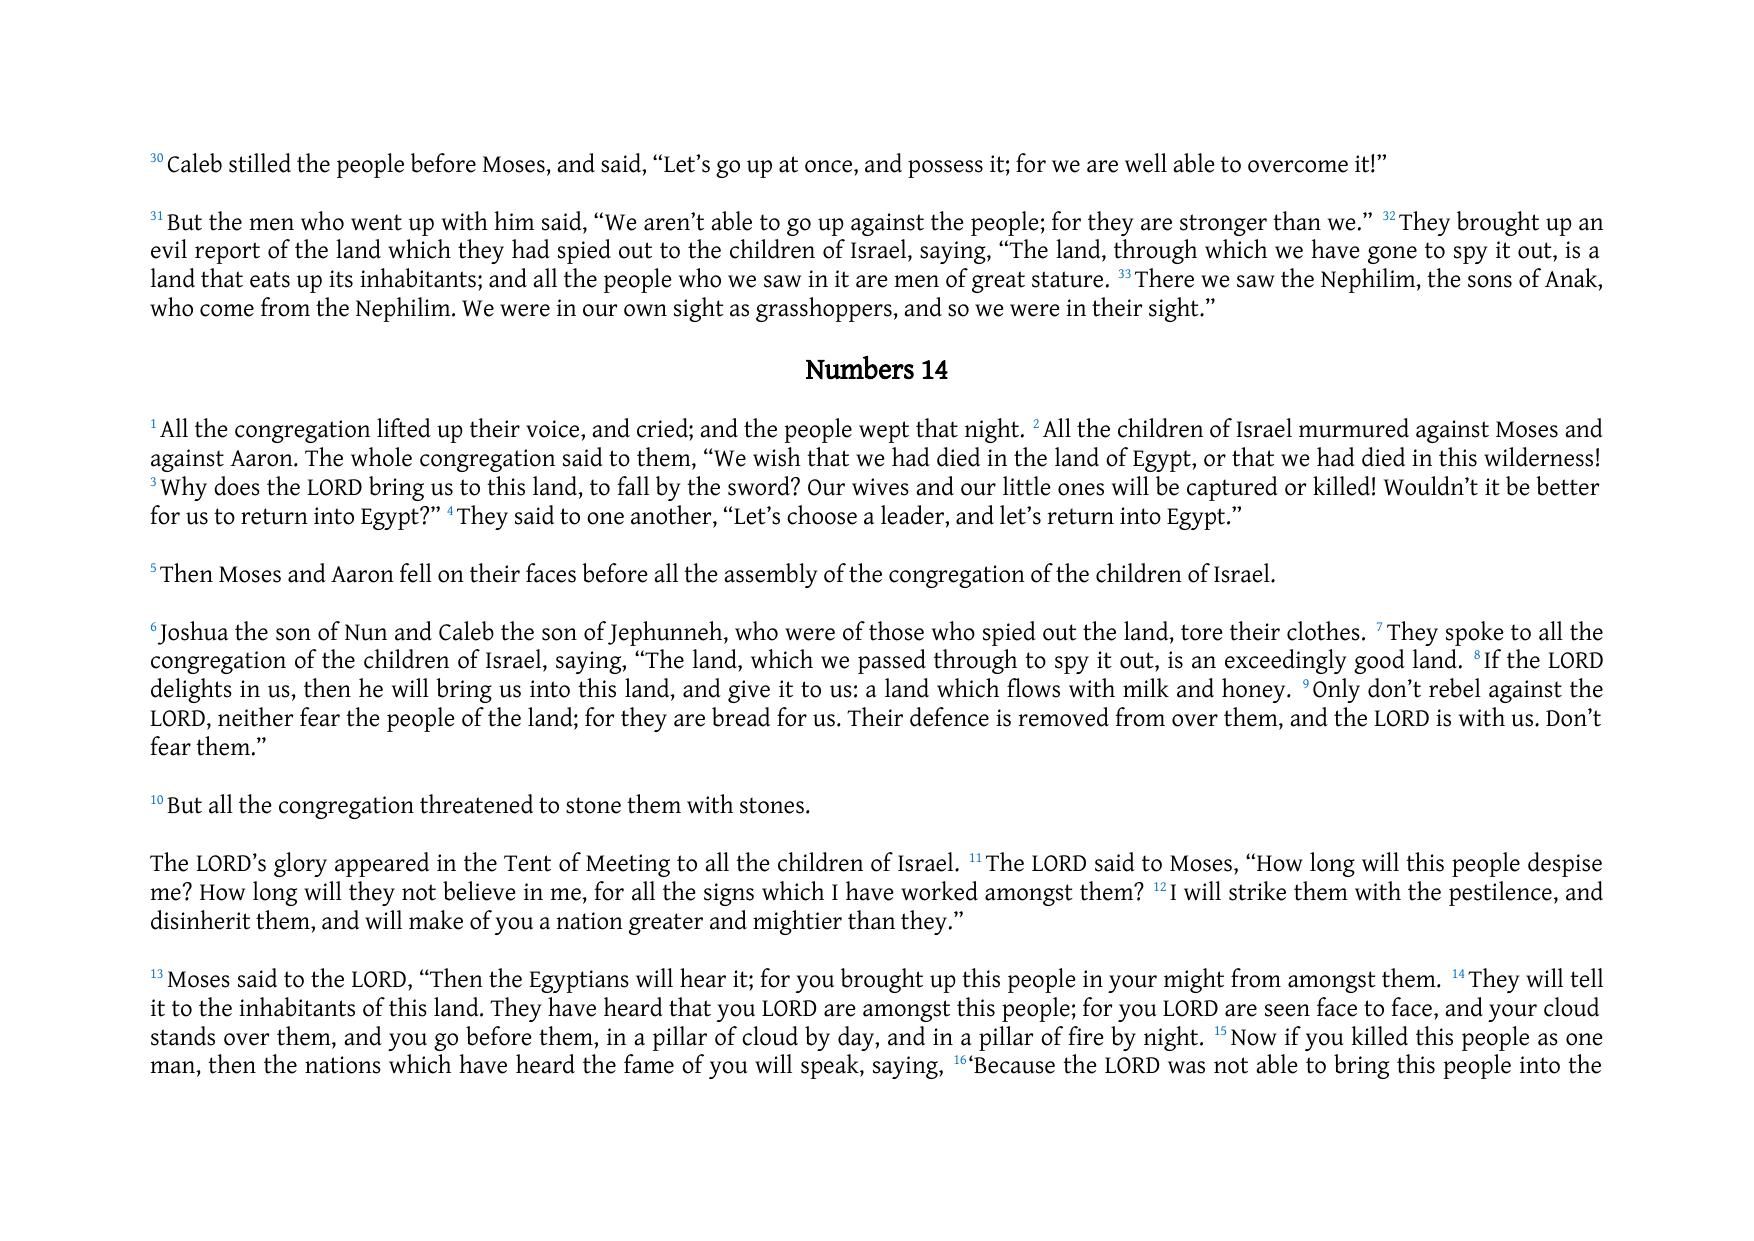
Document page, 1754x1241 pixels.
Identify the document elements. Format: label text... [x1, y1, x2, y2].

text 13 Moses said to the LORD, “Then the Egyptians will hear it; for you brought up this people in your might from amongst them. 14 They will tell it to the inhabitants of this land. They have heard that you LORD are amongst this people; for you LORD are seen face to face, and your cloud stands over them, and you go before them, in a pillar of cloud by day, and in a pillar of fire by night. 15 Now if you killed this people as one man, then the nations which have heard the fame of you will speak, saying, 16 ‘Because the LORD was not able to bring this people into the [150, 965, 1604, 1081]
text 30 Caleb stilled the people before Moses, and said, “Let’s go up at once, and possess it; for we are well able to overcome it!” [150, 150, 1604, 179]
text 31 But the men who went up with him said, “We aren’t able to go up against the people; for they are stronger than we.” 32 They brought up an evil report of the land which they had spied out to the children of Israel, saying, “The land, through which we have gone to spy it out, is a land that eats up its inhabitants; and all the people who we saw in it are men of great stature. 33 There we saw the Nephilim, the sons of Anak, who come from the Nephilim. We were in our own sight as grasshoppers, and so we were in their sight.” [150, 208, 1604, 323]
text The LORD’s glory appeared in the Tent of Meeting to all the children of Israel. 11 The LORD said to Moses, “How long will this people despise me? How long will they not believe in me, for all the signs which I have worked amongst them? 12 I will strike them with the pestilence, and disinherit them, and will make of you a nation greater and mightier than they.” [150, 849, 1604, 936]
text Numbers 14 [150, 353, 1604, 386]
text 6 Joshua the son of Nun and Caleb the son of Jephunneh, who were of those who spied out the land, tore their clothes. 7 They spoke to all the congregation of the children of Israel, saying, “The land, which we passed through to spy it out, is an exceedingly good land. 8 If the LORD delights in us, then he will bring us into this land, and give it to us: a land which flows with milk and honey. 9 Only don’t rebel against the LORD, neither fear the people of the land; for they are bread for us. Their defence is removed from over them, and the LORD is with us. Don’t fear them.” [150, 618, 1604, 762]
text 5 Then Moses and Aaron fell on their faces before all the assembly of the congregation of the children of Israel. [150, 560, 1604, 589]
text 1 All the congregation lifted up their voice, and cried; and the people wept that night. 2 All the children of Israel murmured against Moses and against Aaron. The whole congregation said to them, “We wish that we had died in the land of Egypt, or that we had died in this wilderness! 3 Why does the LORD bring us to this land, to fall by the sword? Our wives and our little ones will be captured or killed! Wouldn’t it be better for us to return into Egypt?” 4 They said to one another, “Let’s choose a leader, and let’s return into Egypt.” [150, 416, 1604, 531]
text 10 But all the congregation threatened to stone them with stones. [150, 792, 1604, 820]
